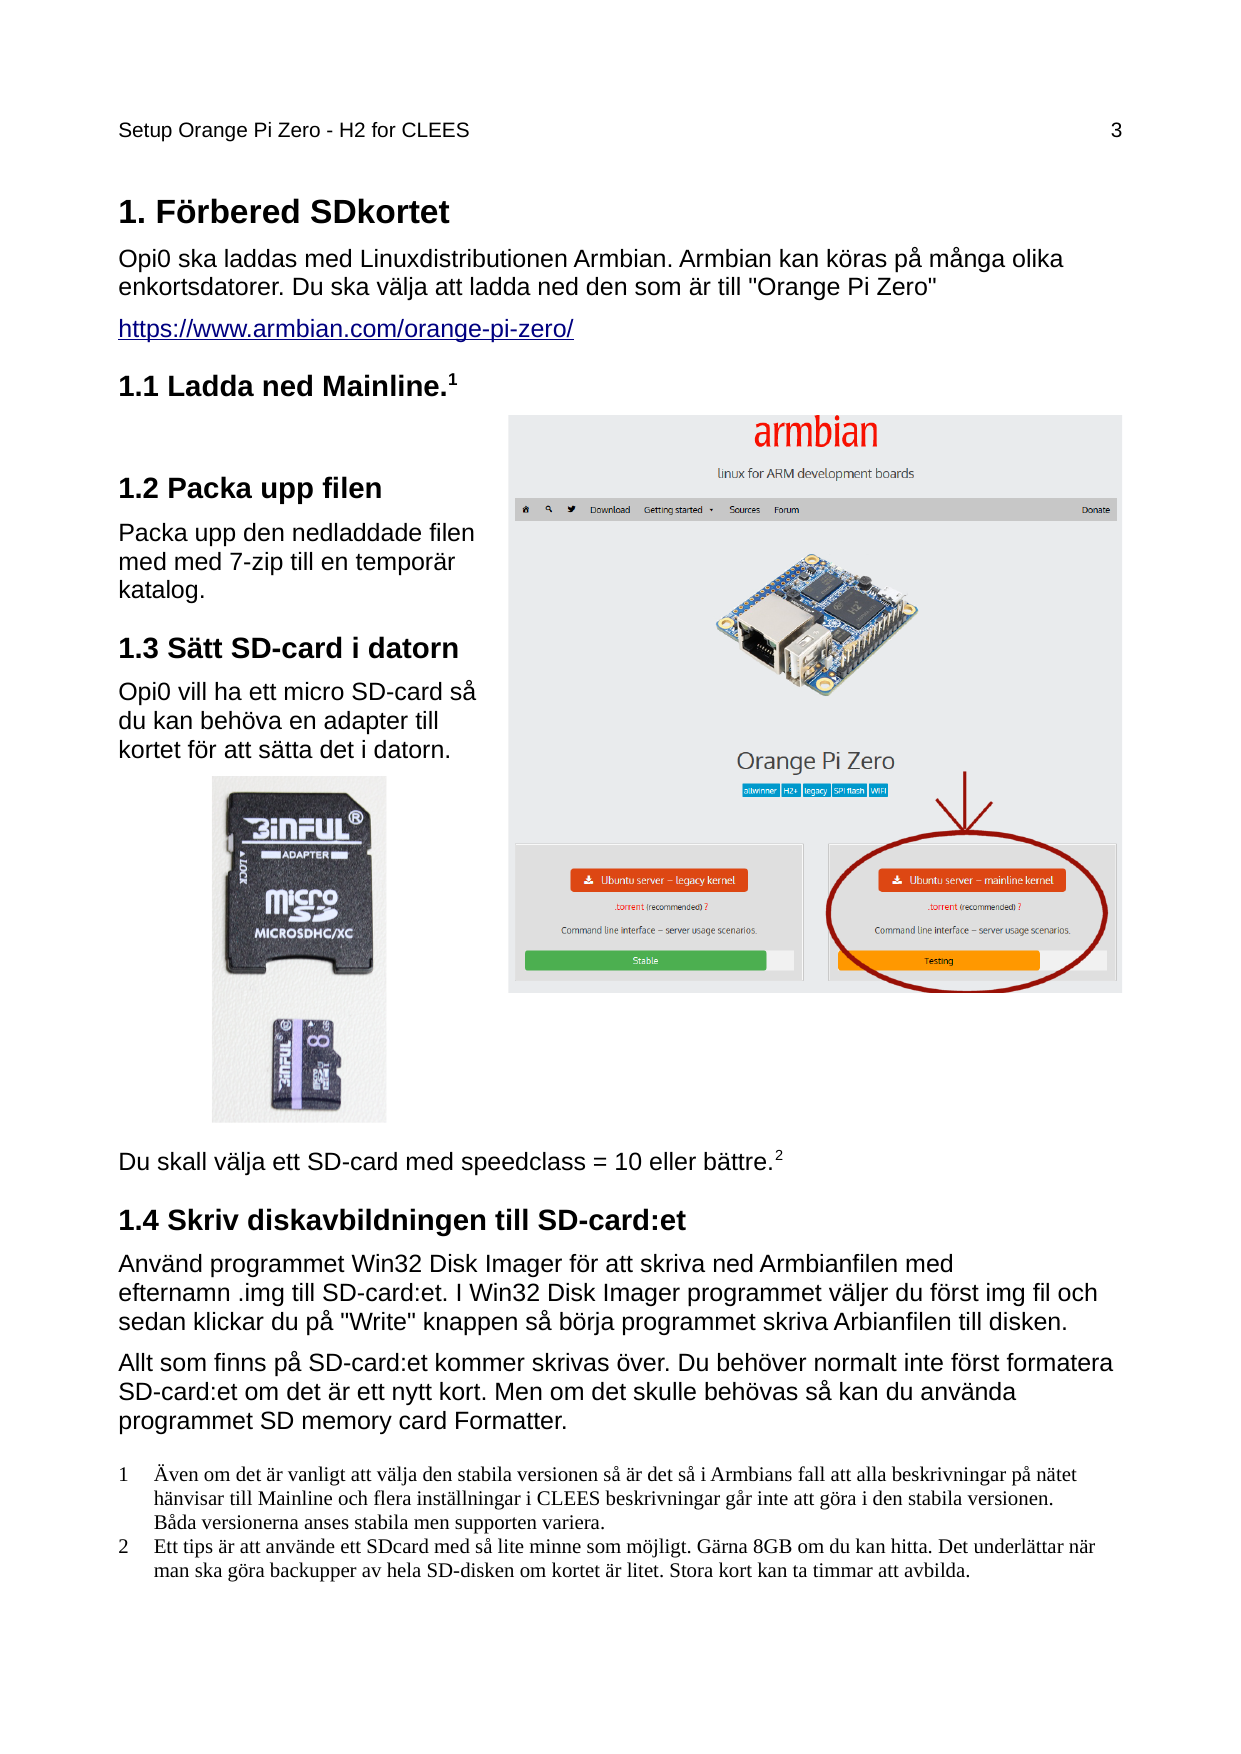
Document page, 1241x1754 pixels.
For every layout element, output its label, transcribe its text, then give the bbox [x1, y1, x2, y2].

text Använd programmet Win32 Disk Imager för att skriva ned Armbianfilen med efternamn .img till SD-card:et. I Win32 Disk Imager programmet väljer du först img fil och sedan klickar du på "Write" knappen så börja programmet skriva Arbianfilen till disken. [118, 1249, 1122, 1336]
text Ett tips är att använde ett SDcard med så lite minne som möjligt. Gärna 8GB om du kan hitta. Det underlättar när man ska göra backupper av hela SD-disken om kortet är litet. Stora kort kan ta timmar att avbilda. [118, 1534, 1122, 1582]
text Du skall välja ett SD-card med speedclass = 10 eller bättre. [118, 1147, 1122, 1176]
text Opi0 ska laddas med Linuxdistributionen Armbian. Armbian kan köras på många olika enkortsdatorer. Du ska välja att ladda ned den som är till "Orange Pi Zero" [118, 243, 1122, 301]
text Opi0 vill ha ett micro SD-card så du kan behöva en adapter till kortet för att sätta det i datorn. [118, 677, 508, 763]
subtitle 1.4 Skriv diskavbildningen till SD-card:et [118, 1203, 1122, 1237]
picture [508, 415, 1123, 993]
text https://www.armbian.com/orange-pi-zero/ [118, 313, 1122, 342]
subtitle 1.1 Ladda ned Mainline. [118, 369, 1122, 403]
subtitle 1.2 Packa upp filen [118, 471, 508, 505]
text Även om det är vanligt att välja den stabila versionen så är det så i Armbians fall att alla beskrivningar på nätet hänvisar till Mainline och flera inställningar i CLEES beskrivningar går inte att göra i den stabila versionen. Båda versionerna anses stabila men supporten variera. [118, 1462, 1122, 1534]
text Packa upp den nedladdade filen med med 7-zip till en temporär katalog. [118, 518, 508, 604]
subtitle 1. Förbered SDkortet [118, 192, 1122, 231]
picture [211, 776, 387, 1123]
subtitle 1.3 Sätt SD-card i datorn [118, 631, 508, 665]
text Allt som finns på SD-card:et kommer skrivas över. Du behöver normalt inte först formatera SD-card:et om det är ett nytt kort. Men om det skulle behövas så kan du använda programmet SD memory card Formatter. [118, 1348, 1122, 1434]
